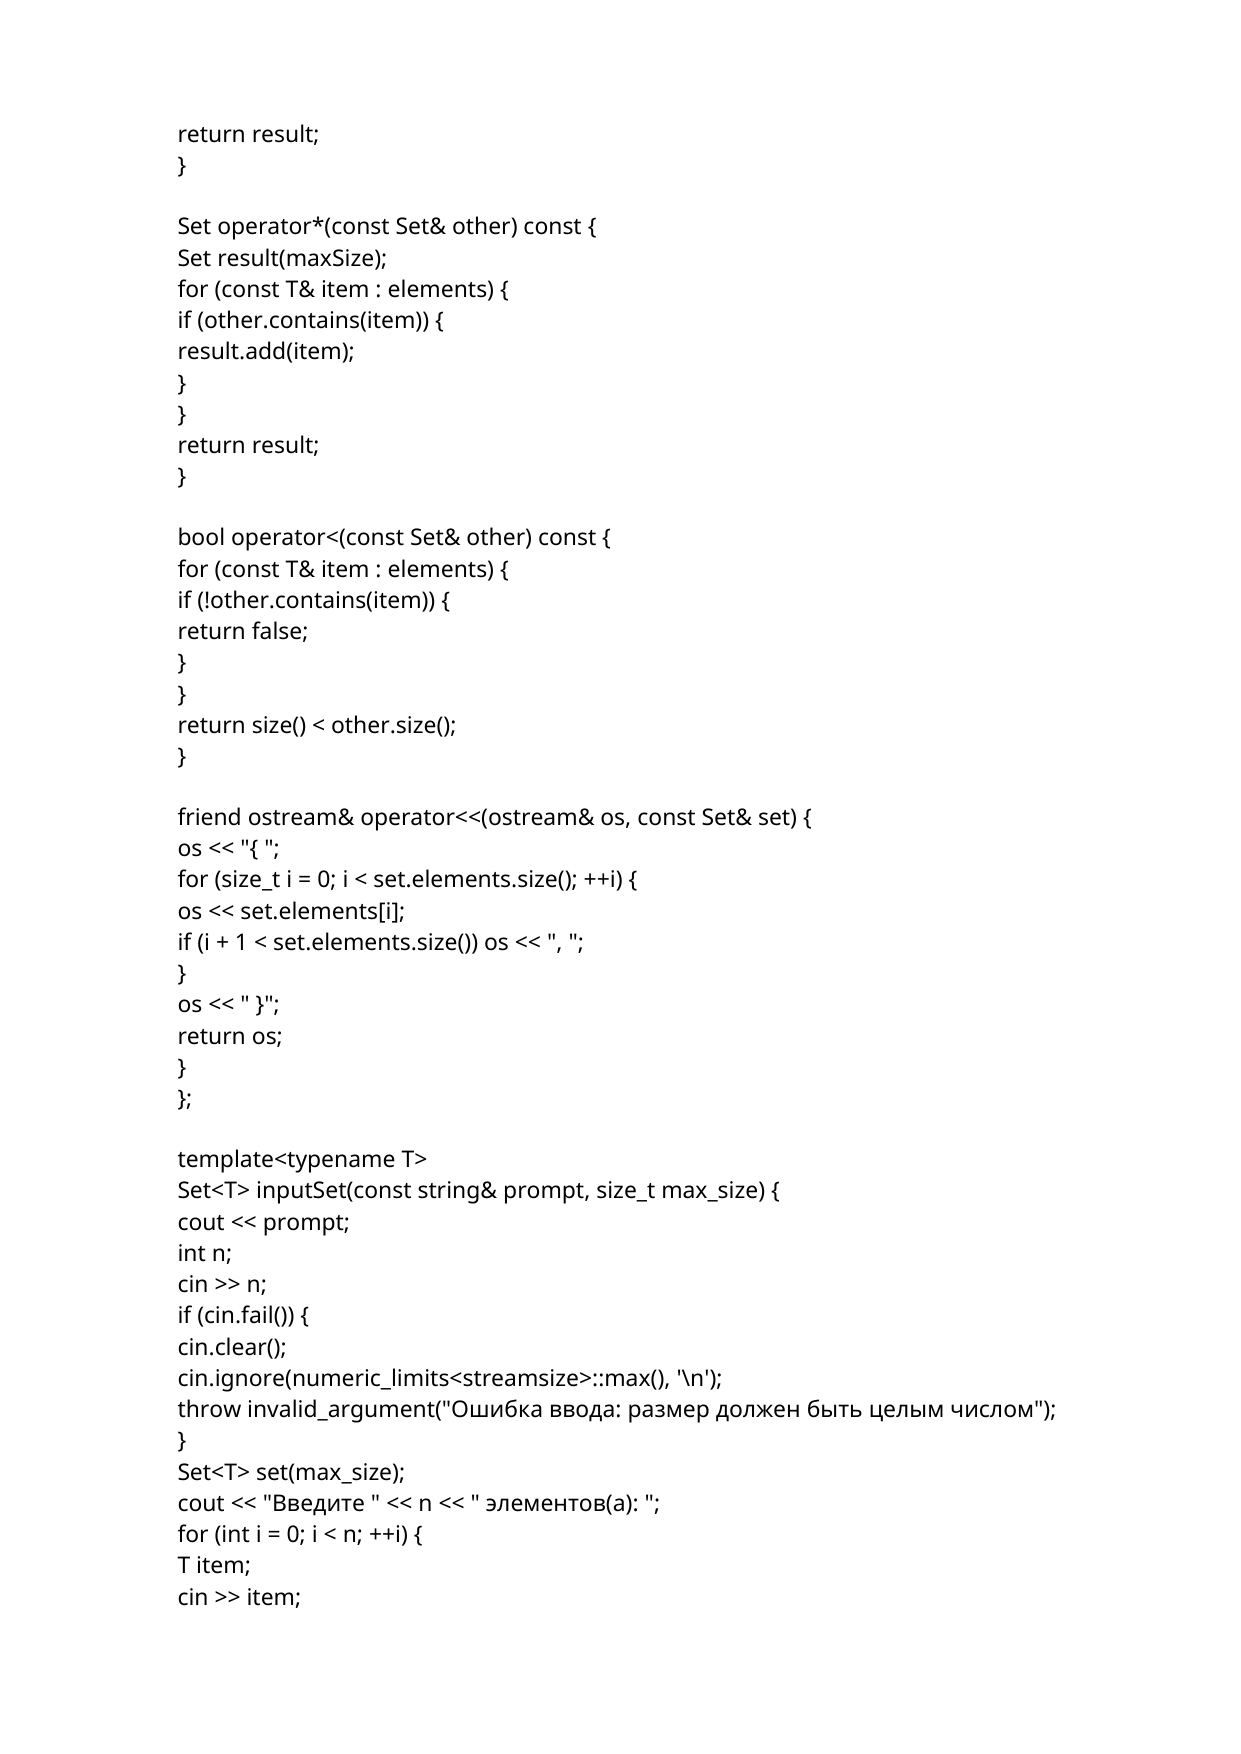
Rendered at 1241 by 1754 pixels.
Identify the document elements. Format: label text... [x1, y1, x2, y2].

text for (int i = 0; i < n; ++i) { [177, 1518, 1152, 1549]
text cout << prompt; [177, 1206, 1152, 1237]
text if (other.contains(item)) { [177, 304, 1152, 335]
text os << set.elements[i]; [177, 895, 1152, 926]
text } [177, 677, 1152, 709]
text } [177, 460, 1152, 492]
text } [177, 957, 1152, 988]
text return size() < other.size(); [177, 709, 1152, 740]
text } [177, 646, 1152, 677]
text os << "{ "; [177, 832, 1152, 863]
text return false; [177, 615, 1152, 646]
text Set<T> inputSet(const string& prompt, size_t max_size) { [177, 1174, 1152, 1206]
text friend ostream& operator<<(ostream& os, const Set& set) { [177, 801, 1152, 832]
text cout << "Введите " << n << " элементов(а): "; [177, 1487, 1152, 1518]
text for (const T& item : elements) { [177, 273, 1152, 304]
text } [177, 149, 1152, 181]
text template<typename T> [177, 1143, 1152, 1174]
text int n; [177, 1237, 1152, 1268]
text T item; [177, 1549, 1152, 1581]
text if (!other.contains(item)) { [177, 584, 1152, 615]
text }; [177, 1082, 1152, 1113]
text } [177, 398, 1152, 429]
text os << " }"; [177, 988, 1152, 1020]
text result.add(item); [177, 335, 1152, 367]
text cin.ignore(numeric_limits<streamsize>::max(), '\n'); [177, 1362, 1152, 1393]
text cin >> item; [177, 1581, 1152, 1612]
text for (size_t i = 0; i < set.elements.size(); ++i) { [177, 863, 1152, 895]
text for (const T& item : elements) { [177, 552, 1152, 584]
text if (cin.fail()) { [177, 1299, 1152, 1331]
text Set result(maxSize); [177, 242, 1152, 273]
text cin.clear(); [177, 1331, 1152, 1362]
text cin >> n; [177, 1268, 1152, 1299]
text return result; [177, 429, 1152, 460]
text } [177, 1051, 1152, 1082]
text bool operator<(const Set& other) const { [177, 521, 1152, 552]
text throw invalid_argument("Ошибка ввода: размер должен быть целым числом"); [177, 1393, 1152, 1424]
text } [177, 367, 1152, 398]
text if (i + 1 < set.elements.size()) os << ", "; [177, 926, 1152, 957]
text } [177, 740, 1152, 771]
text } [177, 1424, 1152, 1456]
text Set<T> set(max_size); [177, 1456, 1152, 1487]
text Set operator*(const Set& other) const { [177, 210, 1152, 242]
text return result; [177, 118, 1152, 149]
text return os; [177, 1020, 1152, 1051]
